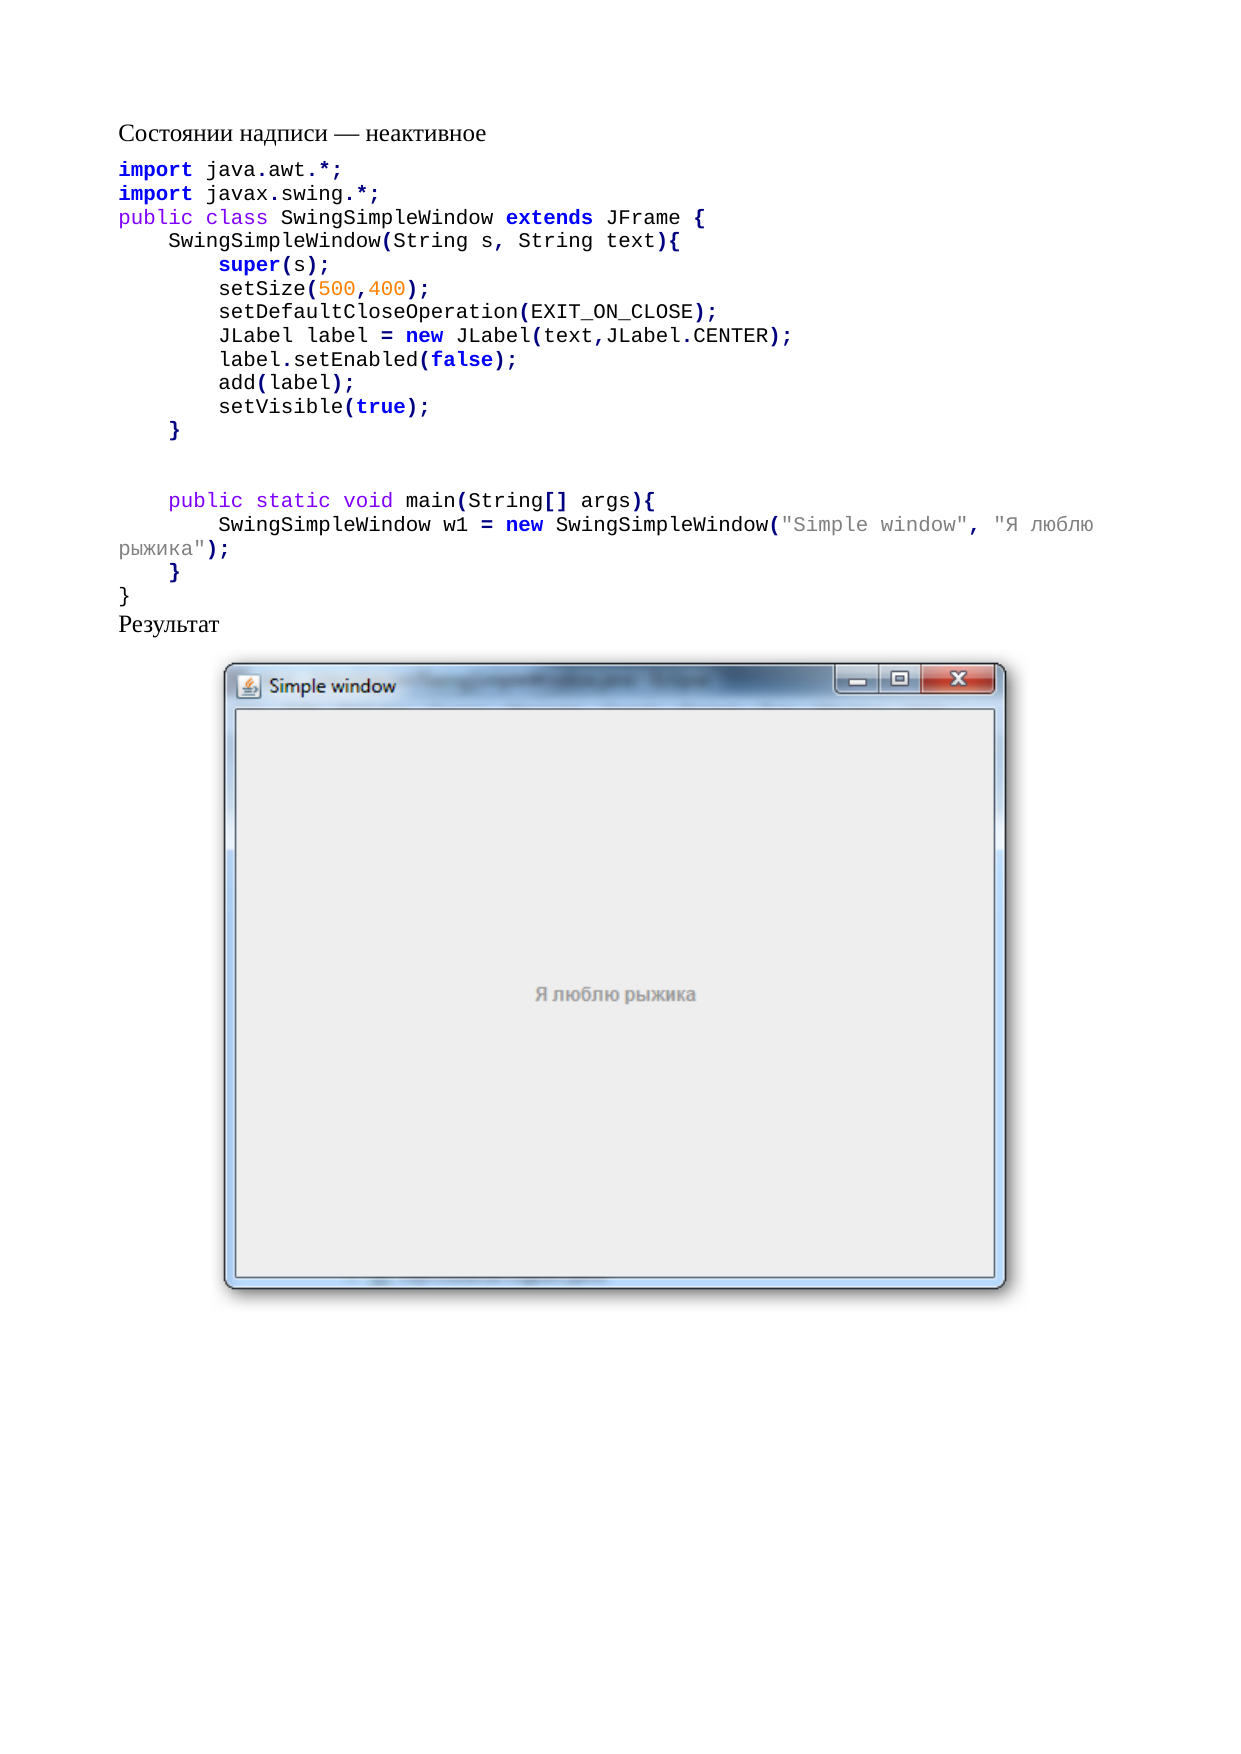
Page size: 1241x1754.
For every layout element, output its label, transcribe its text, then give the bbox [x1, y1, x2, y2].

text setVisible(true); [118, 396, 1122, 419]
text import java.awt.*; [118, 159, 1122, 183]
text } [118, 585, 1122, 609]
text super(s); [118, 254, 1122, 278]
text SwingSimpleWindow(String s, String text){ [118, 230, 1122, 254]
text public static void main(String[] args){ [118, 490, 1122, 514]
text label.setEnabled(false); [118, 348, 1122, 372]
text } [118, 561, 1122, 585]
text public class SwingSimpleWindow extends JFrame { [118, 207, 1122, 230]
text setDefaultCloseOperation(EXIT_ON_CLOSE); [118, 301, 1122, 325]
text JLabel label = new JLabel(text,JLabel.CENTER); [118, 325, 1122, 348]
picture [210, 650, 1030, 1313]
text Результат [118, 609, 1122, 637]
text SwingSimpleWindow w1 = new SwingSimpleWindow("Simple window", "Я люблю рыжика"); [118, 514, 1122, 561]
text setSize(500,400); [118, 278, 1122, 301]
text add(label); [118, 372, 1122, 396]
text Состоянии надписи — неактивное [118, 118, 1122, 147]
text } [118, 419, 1122, 443]
text import javax.swing.*; [118, 183, 1122, 207]
